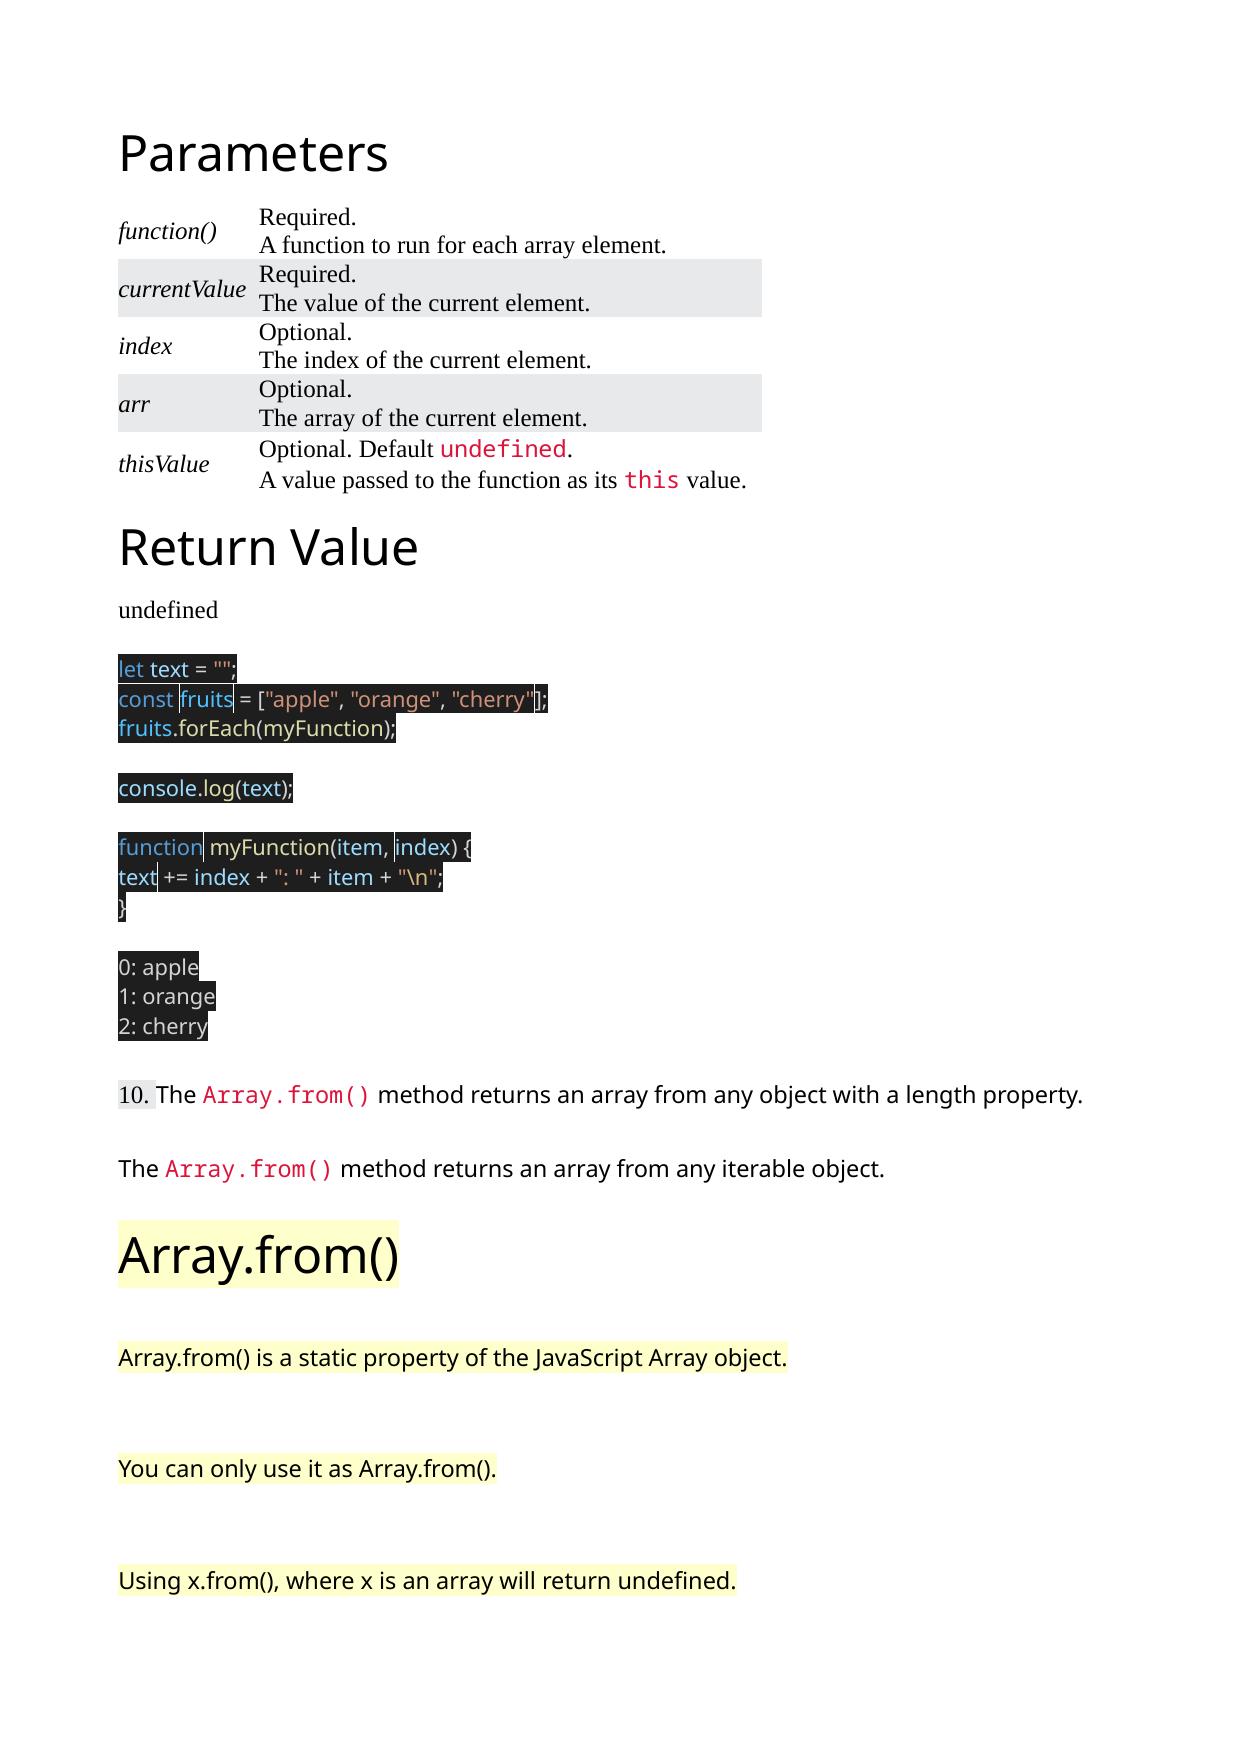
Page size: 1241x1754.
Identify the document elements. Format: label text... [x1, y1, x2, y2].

text 0: apple [118, 951, 1122, 981]
text text += index + ": " + item + "\n"; [118, 862, 1122, 892]
table_cell Optional. The index of the current element. [259, 317, 762, 374]
text let text = ""; [118, 654, 1122, 683]
table_cell thisValue [118, 432, 259, 496]
table_cell Optional. Default undefined. A value passed to the function as its this value. [259, 432, 762, 496]
table_cell currentValue [118, 259, 259, 317]
text Array.from() is a static property of the JavaScript Array object. [118, 1341, 1122, 1373]
table_header Required. A function to run for each array element. [259, 202, 762, 259]
text const fruits = ["apple", "orange", "cherry"]; [118, 683, 1122, 713]
subtitle Return Value [118, 511, 1122, 579]
subtitle Array.from() [118, 1219, 1122, 1288]
text } [118, 892, 1122, 922]
text 1: orange [118, 981, 1122, 1011]
text You can only use it as Array.from(). [118, 1453, 1122, 1484]
text Using x.from(), where x is an array will return undefined. [118, 1564, 1122, 1596]
subtitle Parameters [118, 118, 1122, 186]
text The Array.from() method returns an array from any iterable object. [118, 1153, 1122, 1184]
table_header function() [118, 202, 259, 259]
table_cell Optional. The array of the current element. [259, 374, 762, 432]
text function myFunction(item, index) { [118, 832, 1122, 862]
table_header undefined [118, 595, 235, 624]
table_cell Required. The value of the current element. [259, 259, 762, 317]
text console.log(text); [118, 773, 1122, 803]
table_cell index [118, 317, 259, 374]
text 2: cherry [118, 1011, 1122, 1041]
text fruits.forEach(myFunction); [118, 713, 1122, 743]
text 10. The Array.from() method returns an array from any object with a length property. [118, 1078, 1122, 1110]
table_cell arr [118, 374, 259, 432]
